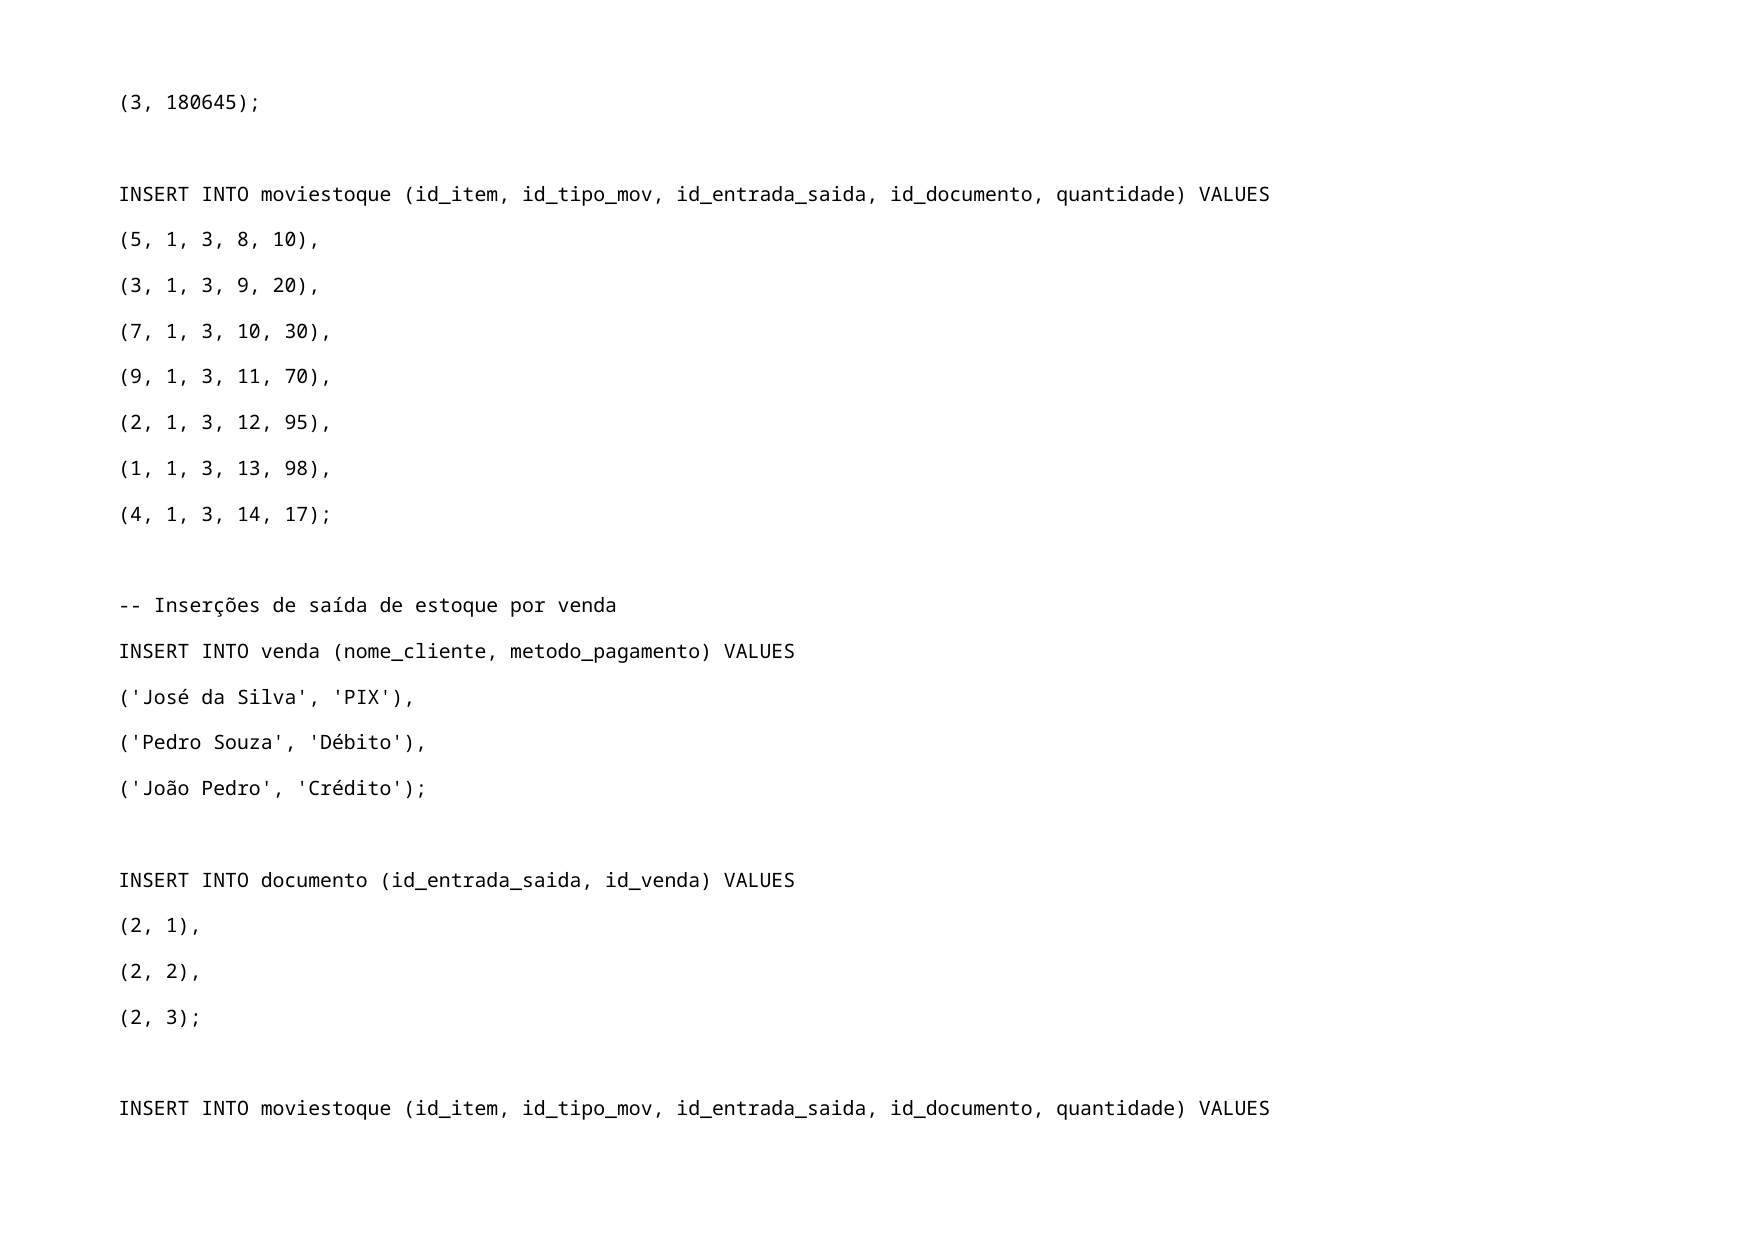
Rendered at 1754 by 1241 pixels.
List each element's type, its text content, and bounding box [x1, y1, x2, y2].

text (4, 1, 3, 14, 17); [118, 500, 1606, 527]
text INSERT INTO moviestoque (id_item, id_tipo_mov, id_entrada_saida, id_documento, quantidade) VALUES [118, 180, 1606, 207]
text (3, 1, 3, 9, 20), [118, 271, 1606, 298]
text (3, 180645); [118, 88, 1606, 115]
text (5, 1, 3, 8, 10), [118, 226, 1606, 253]
text (2, 2), [118, 957, 1606, 984]
text INSERT INTO venda (nome_cliente, metodo_pagamento) VALUES [118, 637, 1606, 664]
text INSERT INTO documento (id_entrada_saida, id_venda) VALUES [118, 866, 1606, 893]
text (2, 1, 3, 12, 95), [118, 408, 1606, 436]
text (2, 1), [118, 912, 1606, 938]
text (1, 1, 3, 13, 98), [118, 454, 1606, 481]
text ('José da Silva', 'PIX'), [118, 683, 1606, 710]
text ('Pedro Souza', 'Débito'), [118, 729, 1606, 756]
text (9, 1, 3, 11, 70), [118, 363, 1606, 390]
text (7, 1, 3, 10, 30), [118, 317, 1606, 344]
text -- Inserções de saída de estoque por venda [118, 591, 1606, 618]
text INSERT INTO moviestoque (id_item, id_tipo_mov, id_entrada_saida, id_documento, quantidade) VALUES [118, 1094, 1606, 1121]
text ('João Pedro', 'Crédito'); [118, 774, 1606, 801]
text (2, 3); [118, 1003, 1606, 1030]
